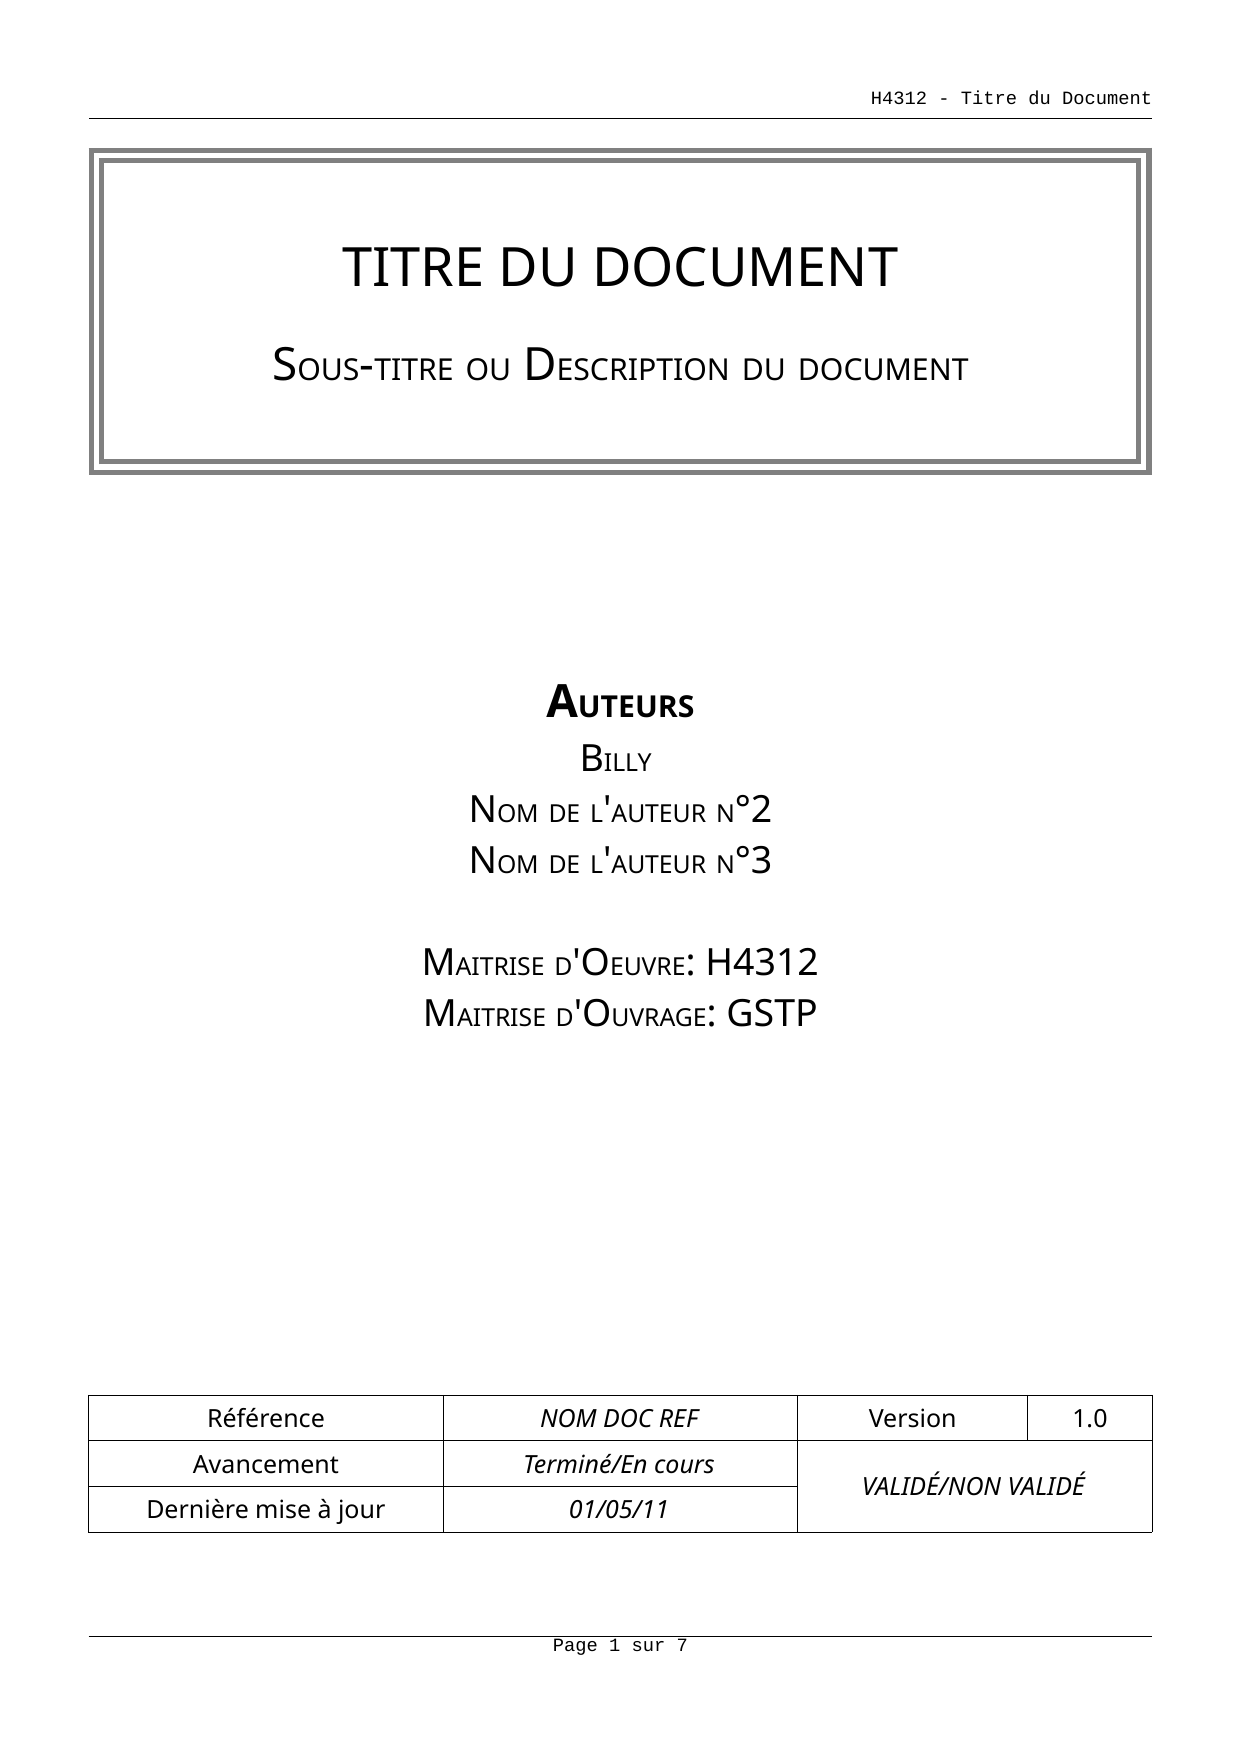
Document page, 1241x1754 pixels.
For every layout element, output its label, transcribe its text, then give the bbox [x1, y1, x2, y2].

table_header Version [798, 1396, 1027, 1440]
text Titre du Document [104, 210, 1136, 302]
table_cell 01/05/11 [444, 1487, 797, 1532]
table_cell Avancement [89, 1441, 443, 1486]
text Billy [88, 731, 1152, 782]
table_header Référence [89, 1396, 443, 1440]
text Nom de l'auteur n°2 [88, 782, 1152, 833]
text Maitrise d'Ouvrage: GSTP [88, 986, 1152, 1037]
text Auteurs [88, 669, 1152, 731]
text [94, 210, 99, 302]
table_cell Terminé/En cours [444, 1441, 797, 1486]
text Maitrise d'Oeuvre: H4312 [88, 935, 1152, 986]
table_cell VALIDÉ/NON VALIDÉ [798, 1441, 1152, 1532]
table_header 1.0 [1028, 1396, 1152, 1440]
text Sous-titre ou Description du document [104, 313, 1136, 376]
table_cell Dernière mise à jour [89, 1487, 443, 1532]
text Nom de l'auteur n°3 [88, 833, 1152, 884]
table_header NOM DOC REF [444, 1396, 797, 1440]
text [1141, 210, 1146, 302]
